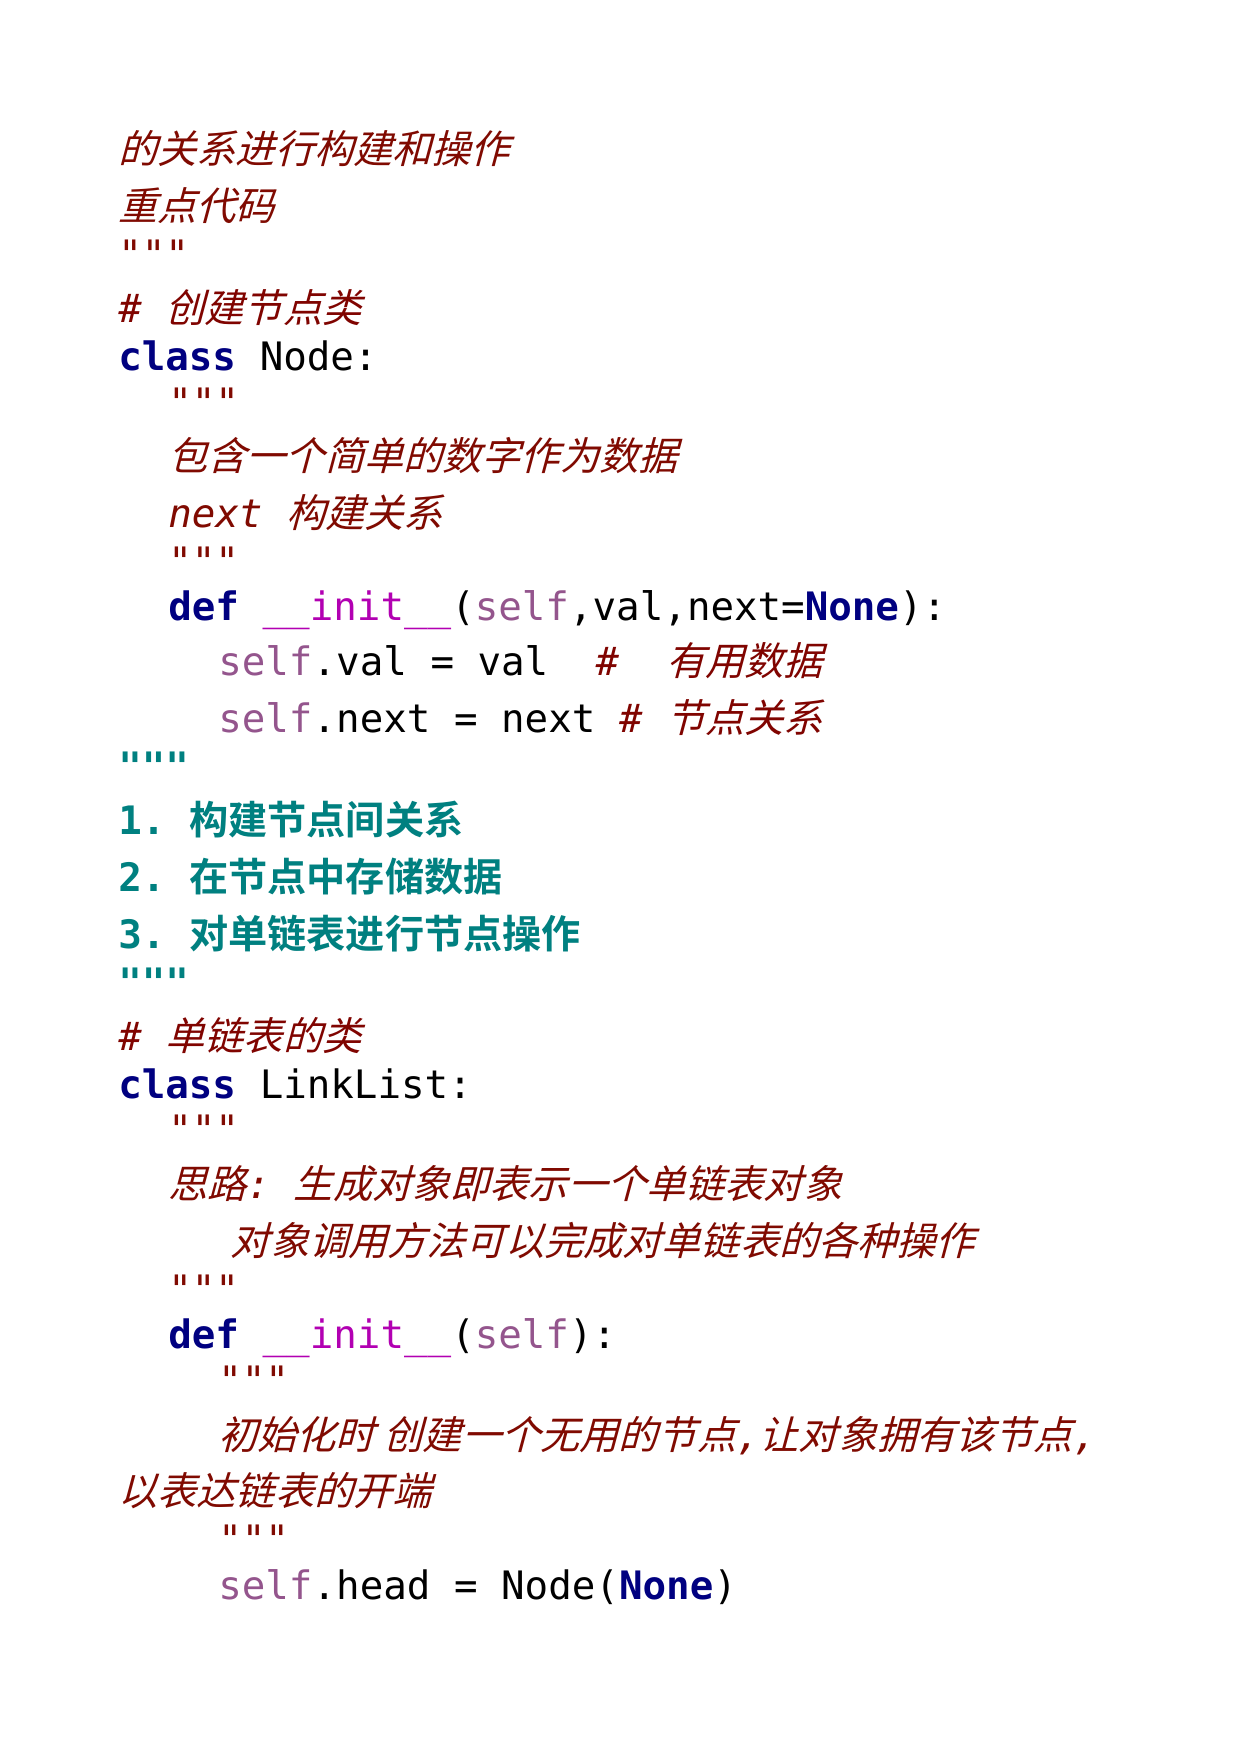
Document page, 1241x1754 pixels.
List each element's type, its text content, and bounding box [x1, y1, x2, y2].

text 思路: 生成对象即表示一个单链表对象 [118, 1153, 1122, 1210]
text self.val = val # 有用数据 [118, 630, 1122, 687]
text 2. 在节点中存储数据 [118, 846, 1122, 903]
text """ [118, 380, 1122, 425]
text self.next = next # 节点关系 [118, 687, 1122, 744]
text """ [118, 959, 1122, 1005]
text """ [118, 539, 1122, 584]
text 重点代码 [118, 175, 1122, 232]
text """ [118, 1108, 1122, 1153]
text """ [118, 1517, 1122, 1563]
text """ [118, 744, 1122, 789]
text 的关系进行构建和操作 [118, 118, 1122, 175]
text self.head = Node(None) [118, 1563, 1122, 1608]
text """ [118, 1267, 1122, 1312]
text 1. 构建节点间关系 [118, 789, 1122, 846]
text next 构建关系 [118, 482, 1122, 539]
text # 单链表的类 [118, 1005, 1122, 1062]
text def __init__(self): [118, 1312, 1122, 1358]
text class Node: [118, 334, 1122, 380]
text 对象调用方法可以完成对单链表的各种操作 [118, 1210, 1122, 1267]
text 初始化时 创建一个无用的节点,让对象拥有该节点,以表达链表的开端 [118, 1404, 1122, 1517]
text class LinkList: [118, 1062, 1122, 1108]
text """ [118, 232, 1122, 277]
text def __init__(self,val,next=None): [118, 584, 1122, 630]
text """ [118, 1358, 1122, 1404]
text 3. 对单链表进行节点操作 [118, 903, 1122, 959]
text # 创建节点类 [118, 277, 1122, 334]
text 包含一个简单的数字作为数据 [118, 425, 1122, 482]
